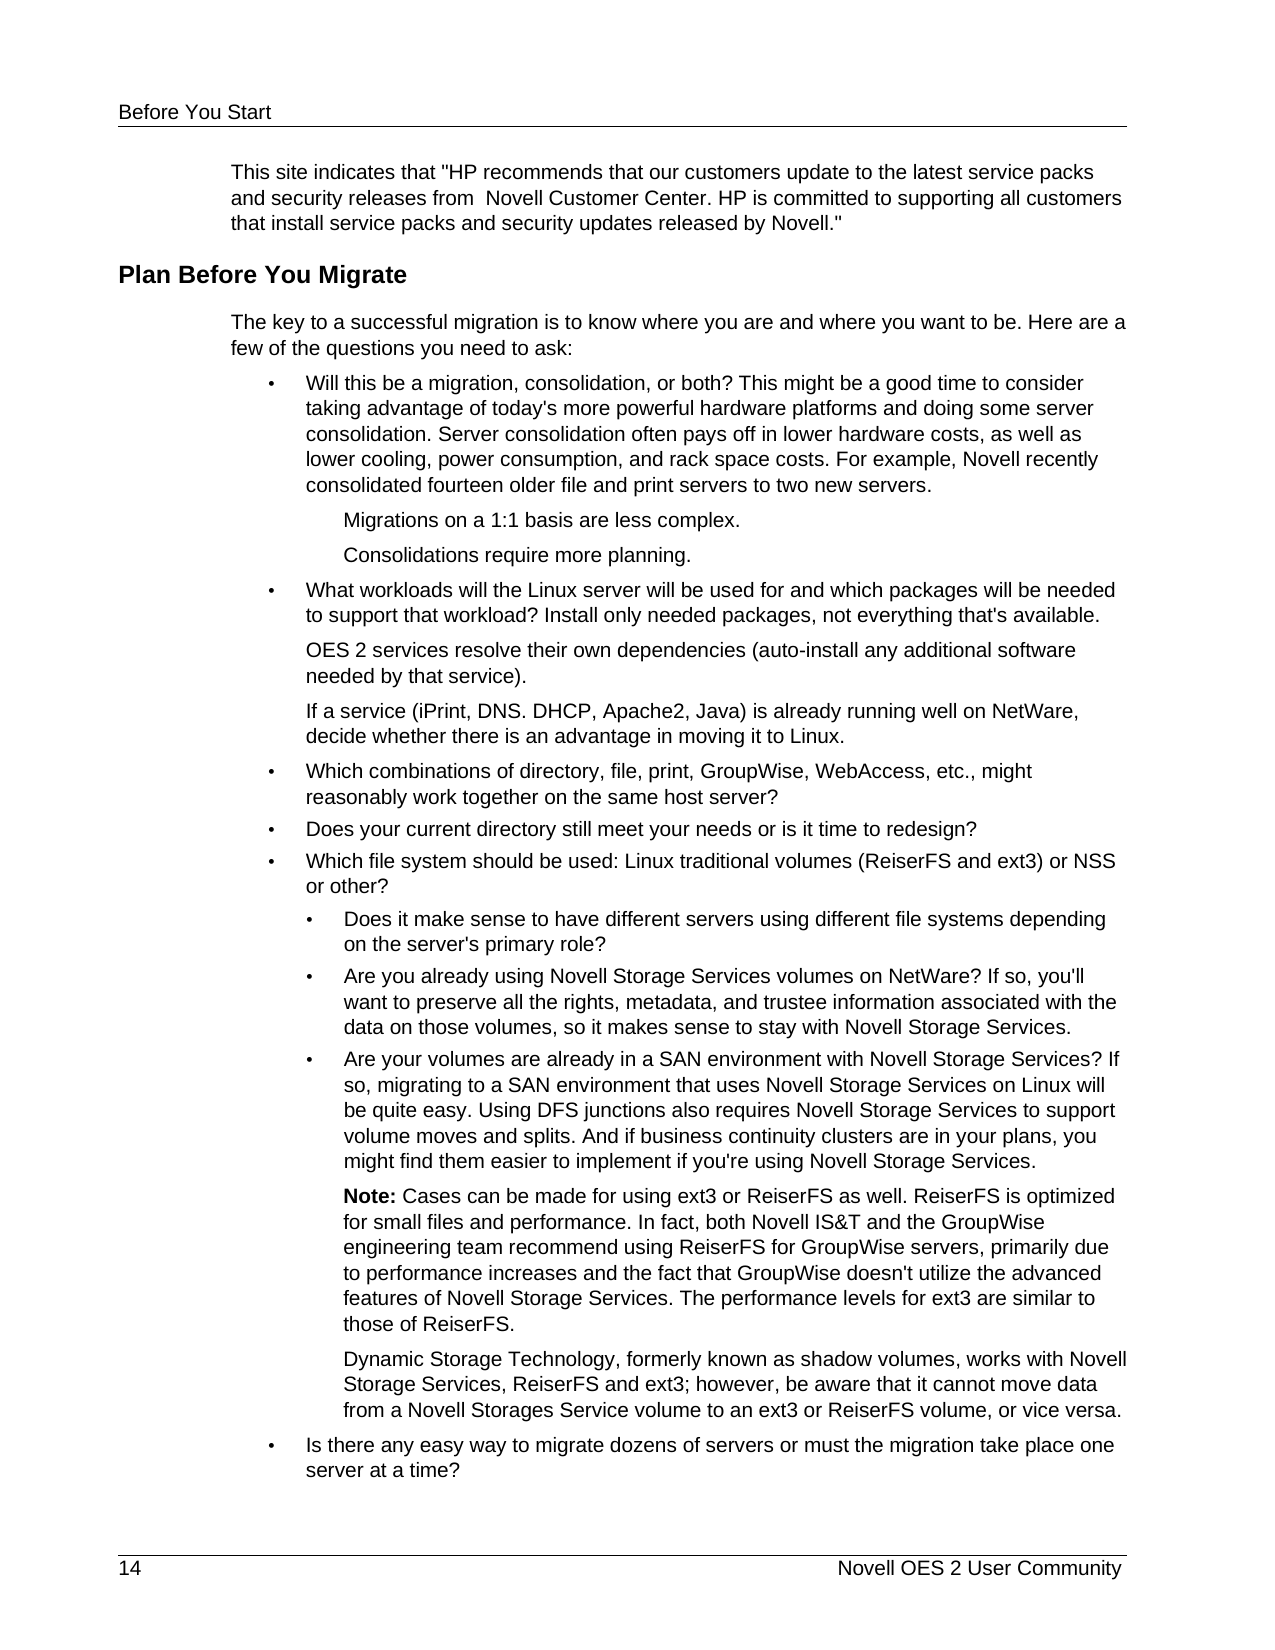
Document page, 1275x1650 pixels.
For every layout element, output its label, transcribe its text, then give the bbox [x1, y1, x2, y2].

list Does your current directory still meet your needs or is it time to redesign? [268, 817, 1127, 841]
list Which combinations of directory, file, print, GroupWise, WebAccess, etc., might reasonably work together on the same host server? [268, 760, 1127, 809]
text Migrations on a 1:1 basis are less complex. [343, 508, 1127, 532]
list What workloads will the Linux server will be used for and which packages will be needed to support that workload? Install only needed packages, not everything that's available. [268, 578, 1127, 627]
text This site indicates that "HP recommends that our customers update to the latest service packs and security releases from Novell Customer Center. HP is committed to supporting all customers that install service packs and security updates released by Novell." [231, 161, 1127, 235]
text Note: Cases can be made for using ext3 or ReiserFS as well. ReiserFS is optimized for small files and performance. In fact, both Novell IS&T and the GroupWise engineering team recommend using ReiserFS for GroupWise servers, primarily due to performance increases and the fact that GroupWise doesn't utilize the advanced features of Novell Storage Services. The performance levels for ext3 are similar to those of ReiserFS. [343, 1185, 1127, 1336]
text Consolidations require more planning. [343, 543, 1127, 567]
list Is there any easy way to migrate dozens of servers or must the migration take place one server at a time? [268, 1434, 1127, 1482]
list Are you already using Novell Storage Services volumes on NetWare? If so, you'll want to preserve all the rights, metadata, and trustee information associated with the data on those volumes, so it makes sense to stay with Novell Storage Services. [306, 965, 1127, 1039]
text If a service (iPrint, DNS. DHCP, Apache2, Java) is already running well on NetWare, decide whether there is an advantage in moving it to Linux. [306, 699, 1127, 748]
text Dynamic Storage Technology, formerly known as shadow volumes, works with Novell Storage Services, ReiserFS and ext3; however, be aware that it cannot move data from a Novell Storages Service volume to an ext3 or ReiserFS volume, or vice versa. [343, 1348, 1127, 1422]
list Which file system should be used: Linux traditional volumes (ReiserFS and ext3) or NSS or other? [268, 849, 1127, 898]
list Does it make sense to have different servers using different file systems depending on the server's primary role? [306, 907, 1127, 956]
subtitle Plan Before You Migrate [118, 260, 1127, 288]
text OES 2 services resolve their own dependencies (auto-install any additional software needed by that service). [306, 639, 1127, 688]
text The key to a successful migration is to know where you are and where you want to be. Here are a few of the questions you need to ask: [231, 311, 1127, 359]
list Will this be a migration, consolidation, or both? This might be a good time to consider taking advantage of today's more powerful hardware platforms and doing some server consolidation. Server consolidation often pays off in lower hardware costs, as well as lower cooling, power consumption, and rack space costs. For example, Novell recently consolidated fourteen older file and print servers to two new servers. [268, 371, 1127, 497]
list Are your volumes are already in a SAN environment with Novell Storage Services? If so, migrating to a SAN environment that uses Novell Storage Services on Linux will be quite easy. Using DFS junctions also requires Novell Storage Services to support volume moves and splits. And if business continuity clusters are in your plans, you might find them easier to implement if you're using Novell Storage Services. [306, 1048, 1127, 1173]
